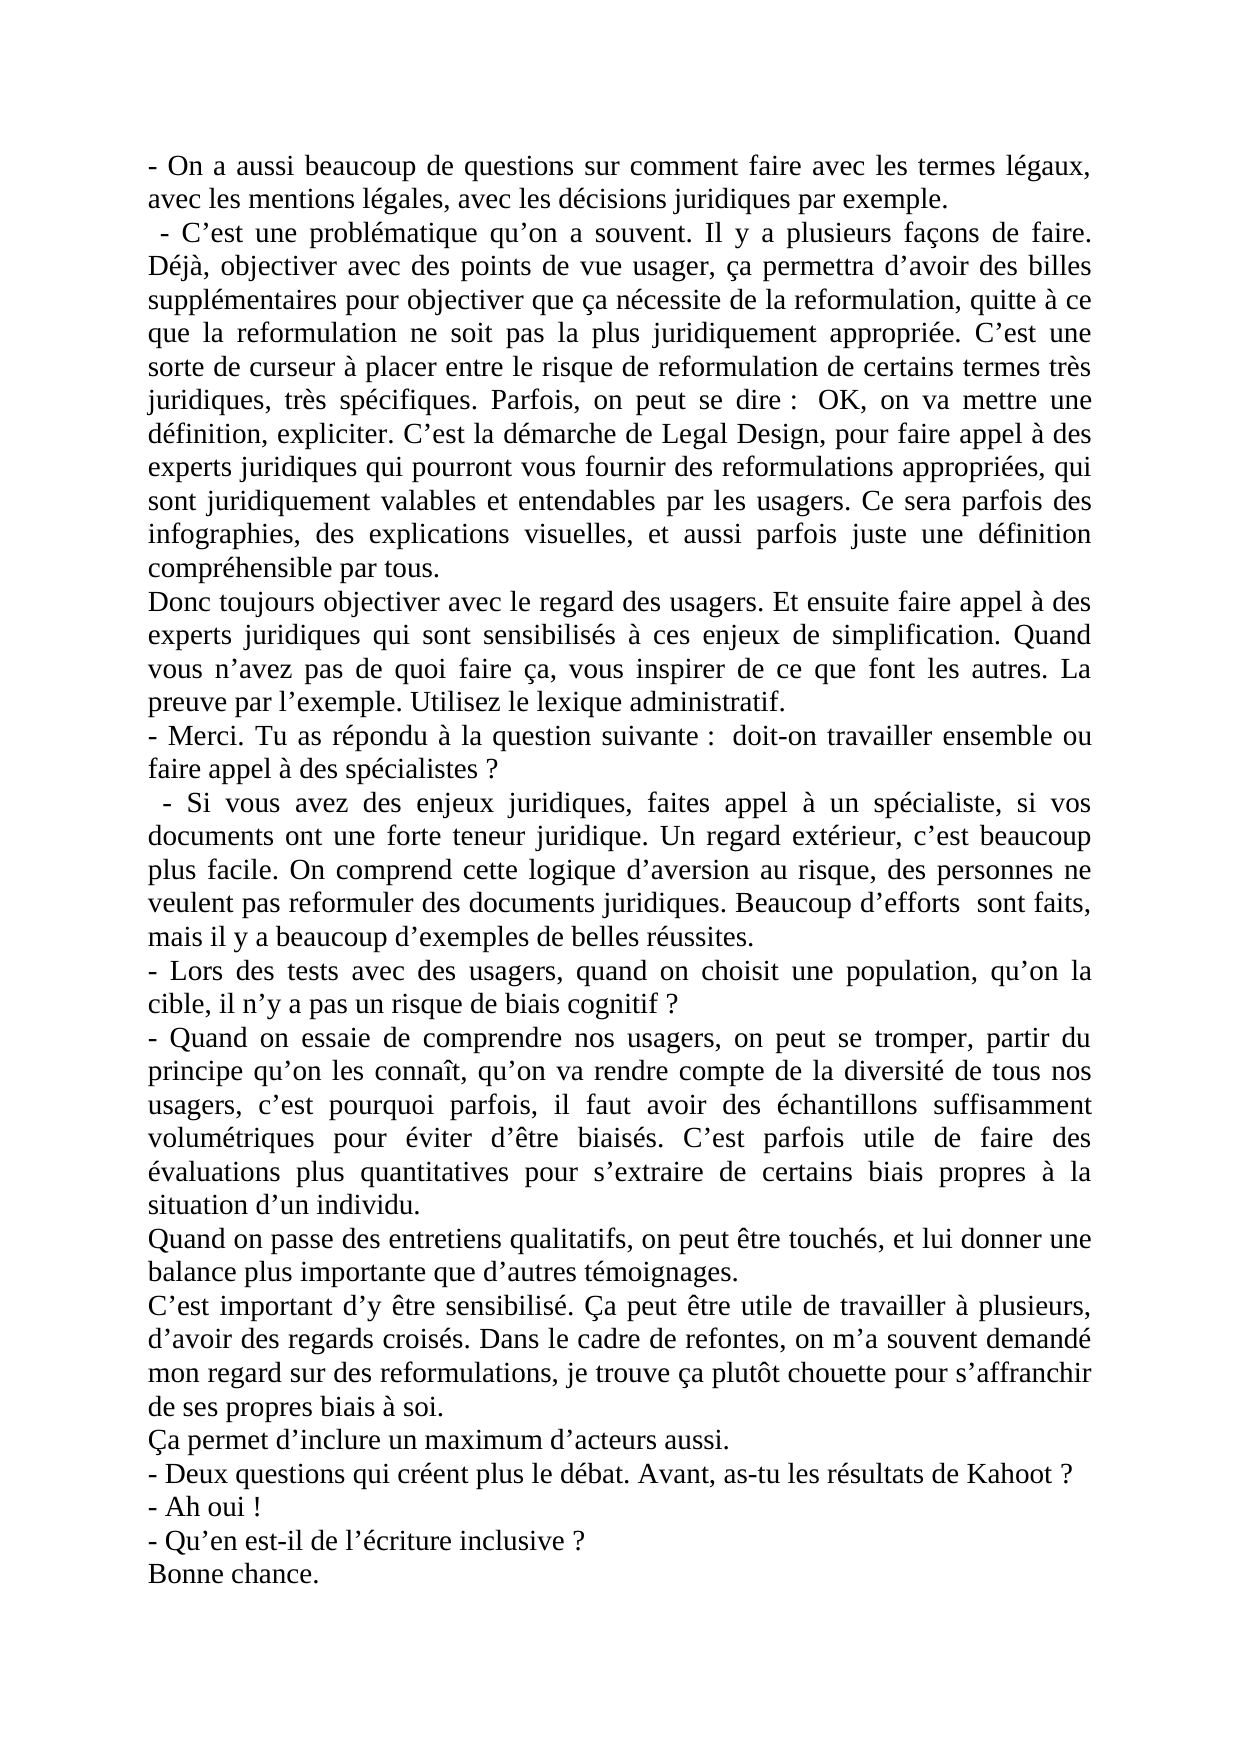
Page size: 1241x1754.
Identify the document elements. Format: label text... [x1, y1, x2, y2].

text - Merci. Tu as répondu à la question suivante : doit-on travailler ensemble ou faire appel à des spécialistes ? [148, 718, 1093, 785]
text Ça permet d’inclure un maximum d’acteurs aussi. [148, 1422, 1093, 1456]
text - On a aussi beaucoup de questions sur comment faire avec les termes légaux, avec les mentions légales, avec les décisions juridiques par exemple. [148, 148, 1093, 215]
text C’est important d’y être sensibilisé. Ça peut être utile de travailler à plusieurs, d’avoir des regards croisés. Dans le cadre de refontes, on m’a souvent demandé mon regard sur des reformulations, je trouve ça plutôt chouette pour s’affranchir de ses propres biais à soi. [148, 1288, 1093, 1422]
text - C’est une problématique qu’on a souvent. Il y a plusieurs façons de faire. Déjà, objectiver avec des points de vue usager, ça permettra d’avoir des billes supplémentaires pour objectiver que ça nécessite de la reformulation, quitte à ce que la reformulation ne soit pas la plus juridiquement appropriée. C’est une sorte de curseur à placer entre le risque de reformulation de certains termes très juridiques, très spécifiques. Parfois, on peut se dire : OK, on va mettre une définition, expliciter. C’est la démarche de Legal Design, pour faire appel à des experts juridiques qui pourront vous fournir des reformulations appropriées, qui sont juridiquement valables et entendables par les usagers. Ce sera parfois des infographies, des explications visuelles, et aussi parfois juste une définition compréhensible par tous. [148, 215, 1093, 584]
text - Ah oui ! [148, 1489, 1093, 1523]
text - Si vous avez des enjeux juridiques, faites appel à un spécialiste, si vos documents ont une forte teneur juridique. Un regard extérieur, c’est beaucoup plus facile. On comprend cette logique d’aversion au risque, des personnes ne veulent pas reformuler des documents juridiques. Beaucoup d’efforts sont faits, mais il y a beaucoup d’exemples de belles réussites. [148, 785, 1093, 953]
text Quand on passe des entretiens qualitatifs, on peut être touchés, et lui donner une balance plus importante que d’autres témoignages. [148, 1221, 1093, 1288]
text - Deux questions qui créent plus le débat. Avant, as-tu les résultats de Kahoot ? [148, 1456, 1093, 1489]
text - Lors des tests avec des usagers, quand on choisit une population, qu’on la cible, il n’y a pas un risque de biais cognitif ? [148, 953, 1093, 1020]
text - Quand on essaie de comprendre nos usagers, on peut se tromper, partir du principe qu’on les connaît, qu’on va rendre compte de la diversité de tous nos usagers, c’est pourquoi parfois, il faut avoir des échantillons suffisamment volumétriques pour éviter d’être biaisés. C’est parfois utile de faire des évaluations plus quantitatives pour s’extraire de certains biais propres à la situation d’un individu. [148, 1020, 1093, 1221]
text Donc toujours objectiver avec le regard des usagers. Et ensuite faire appel à des experts juridiques qui sont sensibilisés à ces enjeux de simplification. Quand vous n’avez pas de quoi faire ça, vous inspirer de ce que font les autres. La preuve par l’exemple. Utilisez le lexique administratif. [148, 584, 1093, 718]
text - Qu’en est-il de l’écriture inclusive ? [148, 1523, 1093, 1556]
text Bonne chance. [148, 1556, 1093, 1590]
